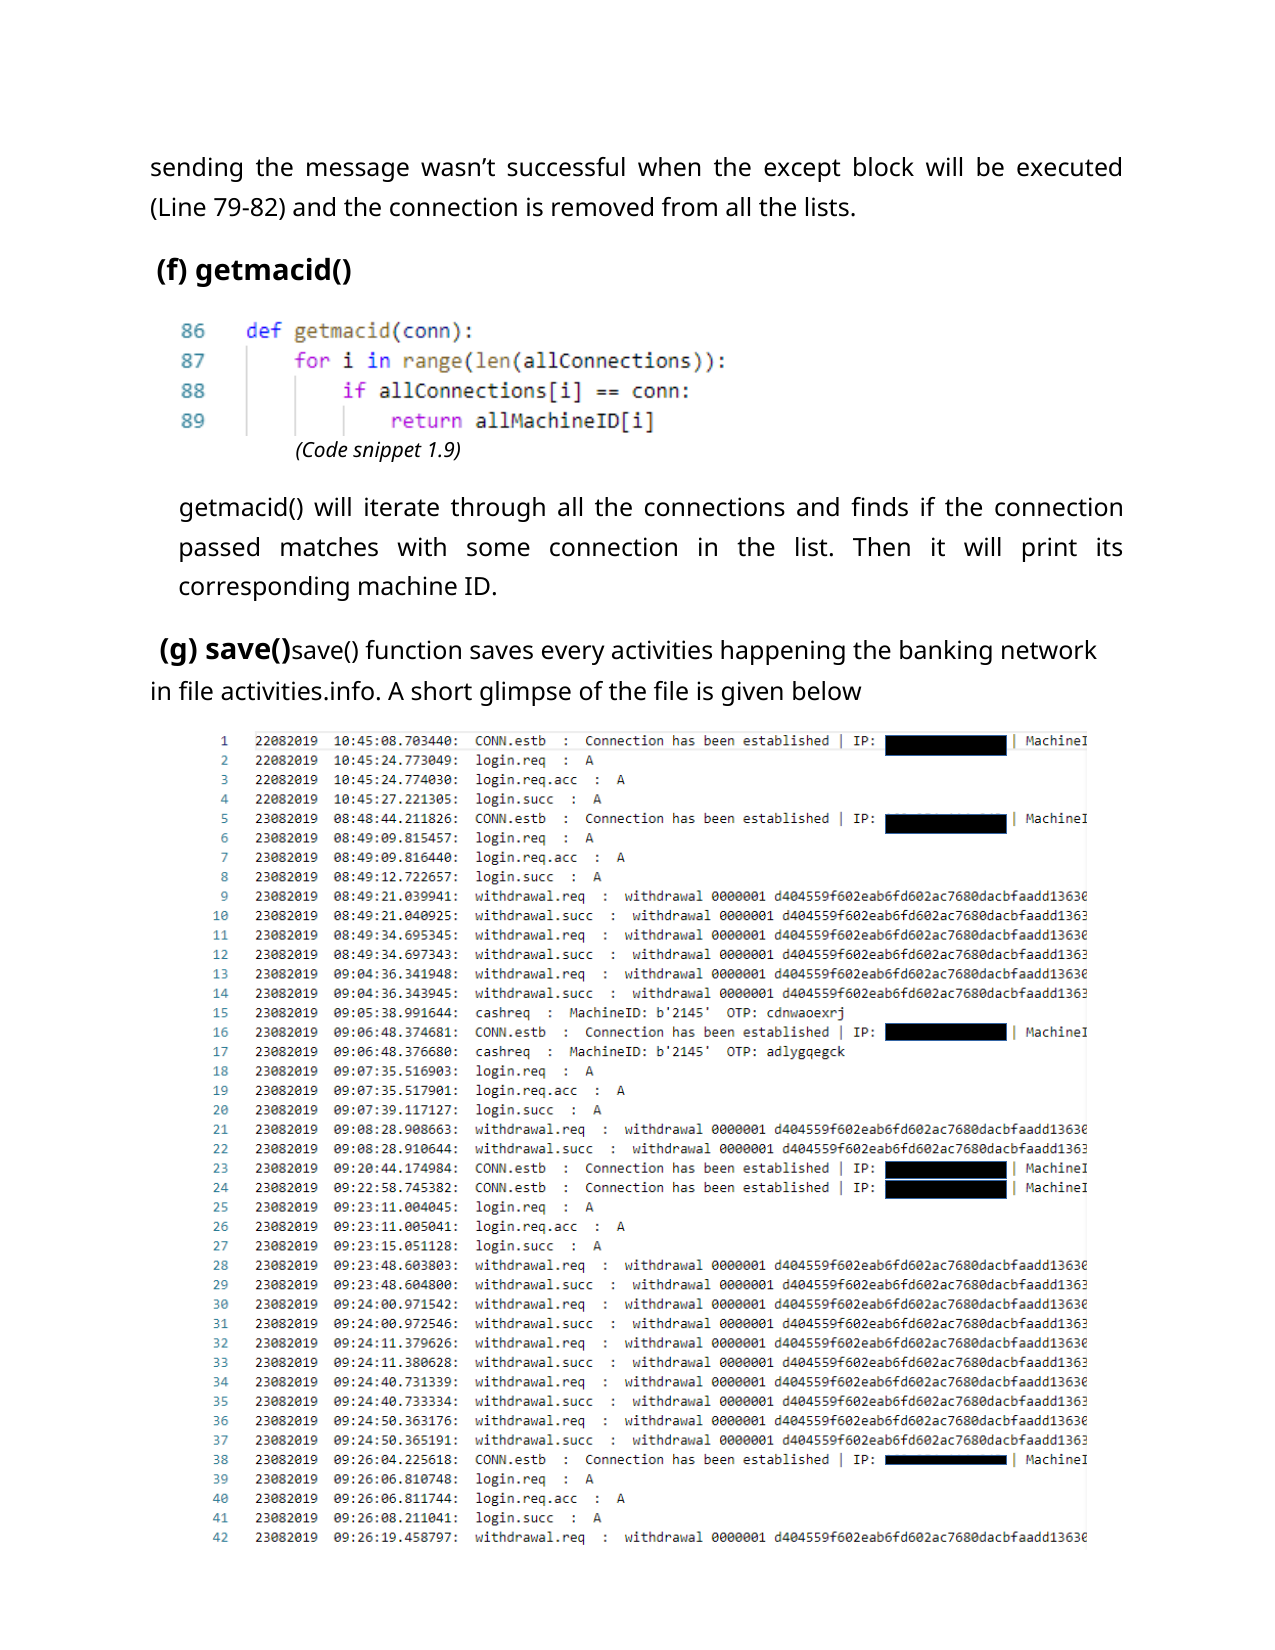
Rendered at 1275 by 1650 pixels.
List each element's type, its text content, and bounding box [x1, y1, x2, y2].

text (g) save()save() function saves every activities happening the banking network in file activities.info. A short glimpse of the file is given below [150, 628, 1125, 707]
picture [171, 316, 744, 436]
text getmacid() will iterate through all the connections and finds if the connection passed matches with some connection in the list. Then it will print its corresponding machine ID. [169, 490, 1125, 602]
picture [211, 730, 1087, 1550]
text (Code snippet 1.9) [150, 436, 1125, 464]
text (f) getmacid() [150, 249, 1125, 289]
text sending the message wasn’t successful when the except block will be executed (Line 79-82) and the connection is removed from all the lists. [150, 150, 1125, 223]
